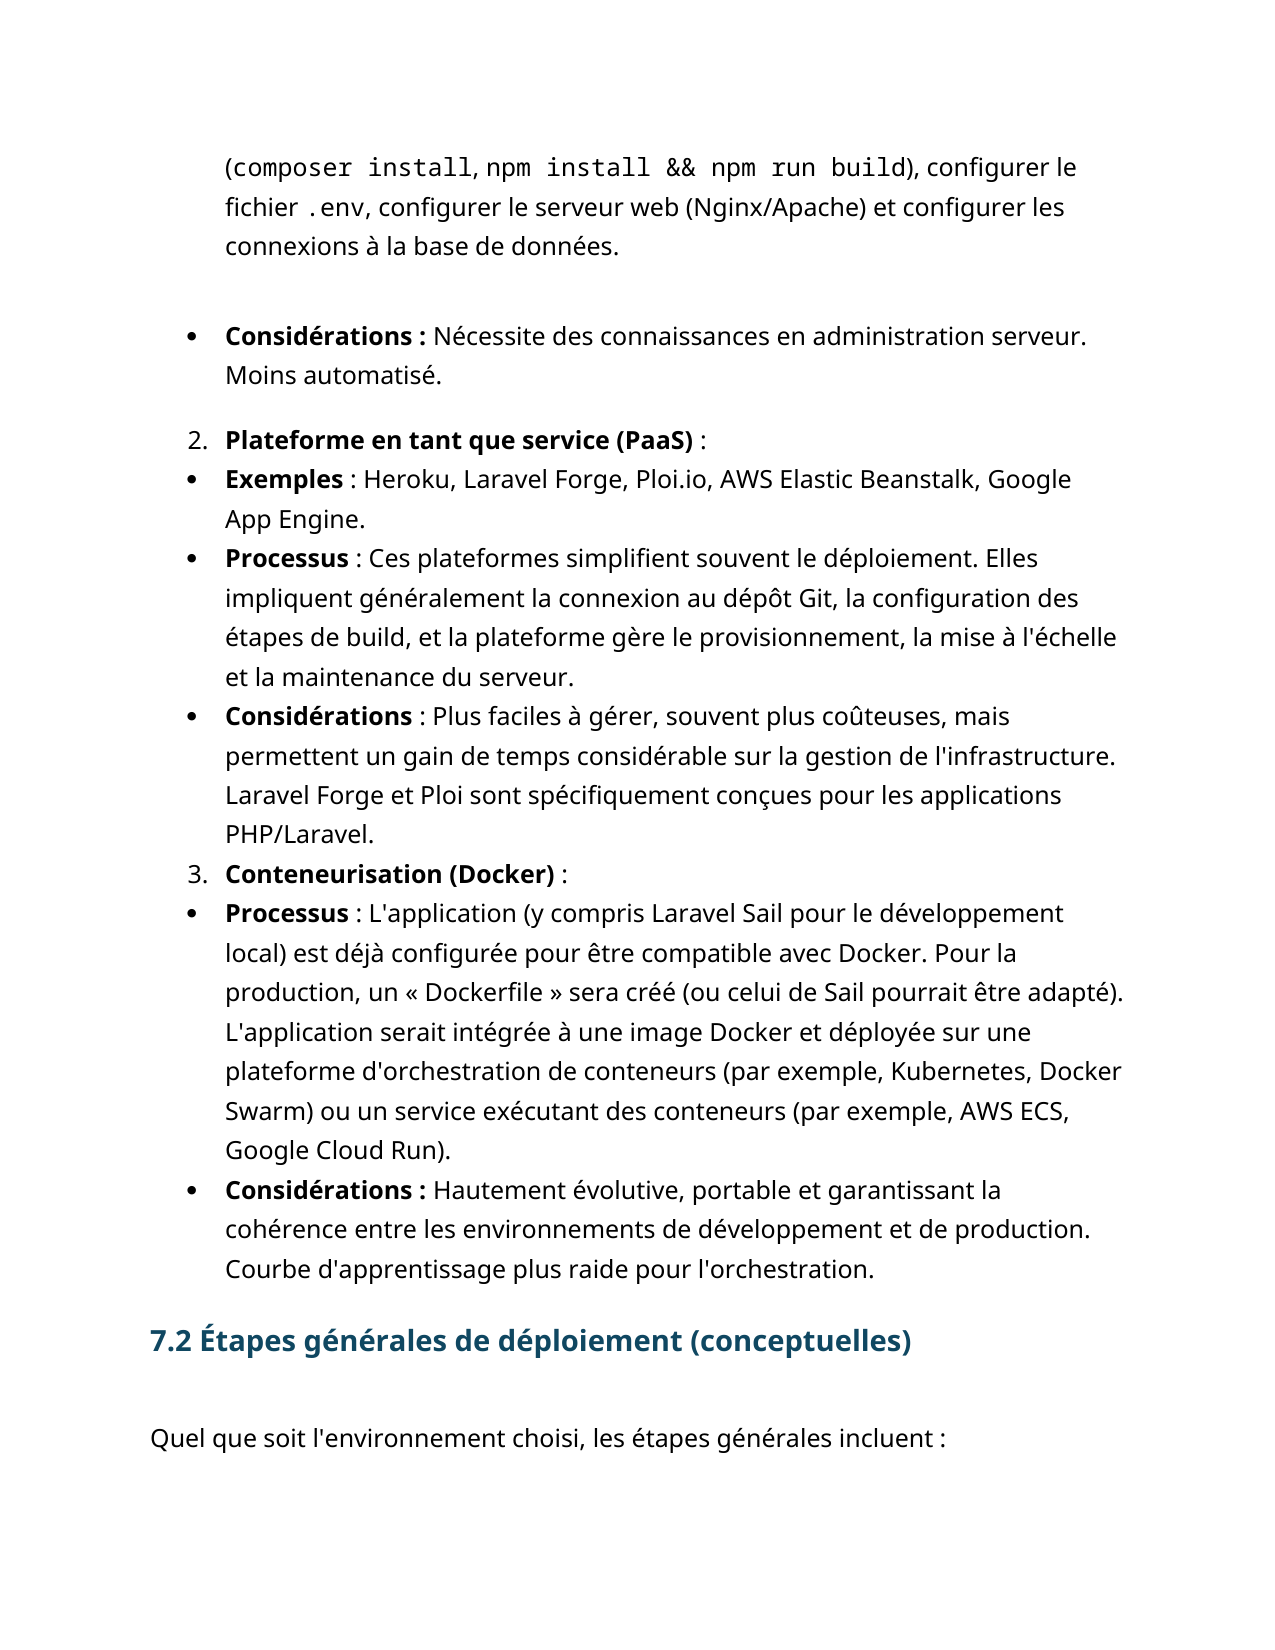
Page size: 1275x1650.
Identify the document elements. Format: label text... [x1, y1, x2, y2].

list Processus : L'application (y compris Laravel Sail pour le développement local) est déjà configurée pour être compatible avec Docker. Pour la production, un « Dockerfile » sera créé (ou celui de Sail pourrait être adapté). L'application serait intégrée à une image Docker et déployée sur une plateforme d'orchestration de conteneurs (par exemple, Kubernetes, Docker Swarm) ou un service exécutant des conteneurs (par exemple, AWS ECS, Google Cloud Run). [187, 896, 1125, 1167]
list Plateforme en tant que service (PaaS) : [187, 422, 1125, 456]
list Considérations : Nécessite des connaissances en administration serveur. Moins automatisé. [187, 318, 1125, 392]
list Considérations : Hautement évolutive, portable et garantissant la cohérence entre les environnements de développement et de production. Courbe d'apprentissage plus raide pour l'orchestration. [187, 1172, 1125, 1286]
list Conteneurisation (Docker) : [187, 857, 1125, 891]
list Considérations : Plus faciles à gérer, souvent plus coûteuses, mais permettent un gain de temps considérable sur la gestion de l'infrastructure. Laravel Forge et Ploi sont spécifiquement conçues pour les applications PHP/Laravel. [187, 699, 1125, 851]
list Processus : Ces plateformes simplifient souvent le déploiement. Elles impliquent généralement la connexion au dépôt Git, la configuration des étapes de build, et la plateforme gère le provisionnement, la mise à l'échelle et la maintenance du serveur. [187, 541, 1125, 693]
subtitle 7.2 Étapes générales de déploiement (conceptuelles) [150, 1320, 1125, 1360]
list Exemples : Heroku, Laravel Forge, Ploi.io, AWS Elastic Beanstalk, Google App Engine. [187, 462, 1125, 535]
text Quel que soit l'environnement choisi, les étapes générales incluent : [150, 1420, 1125, 1454]
list (composer install, npm install && npm run build), configurer le fichier .env, configurer le serveur web (Nginx/Apache) et configurer les connexions à la base de données. [187, 150, 1125, 263]
